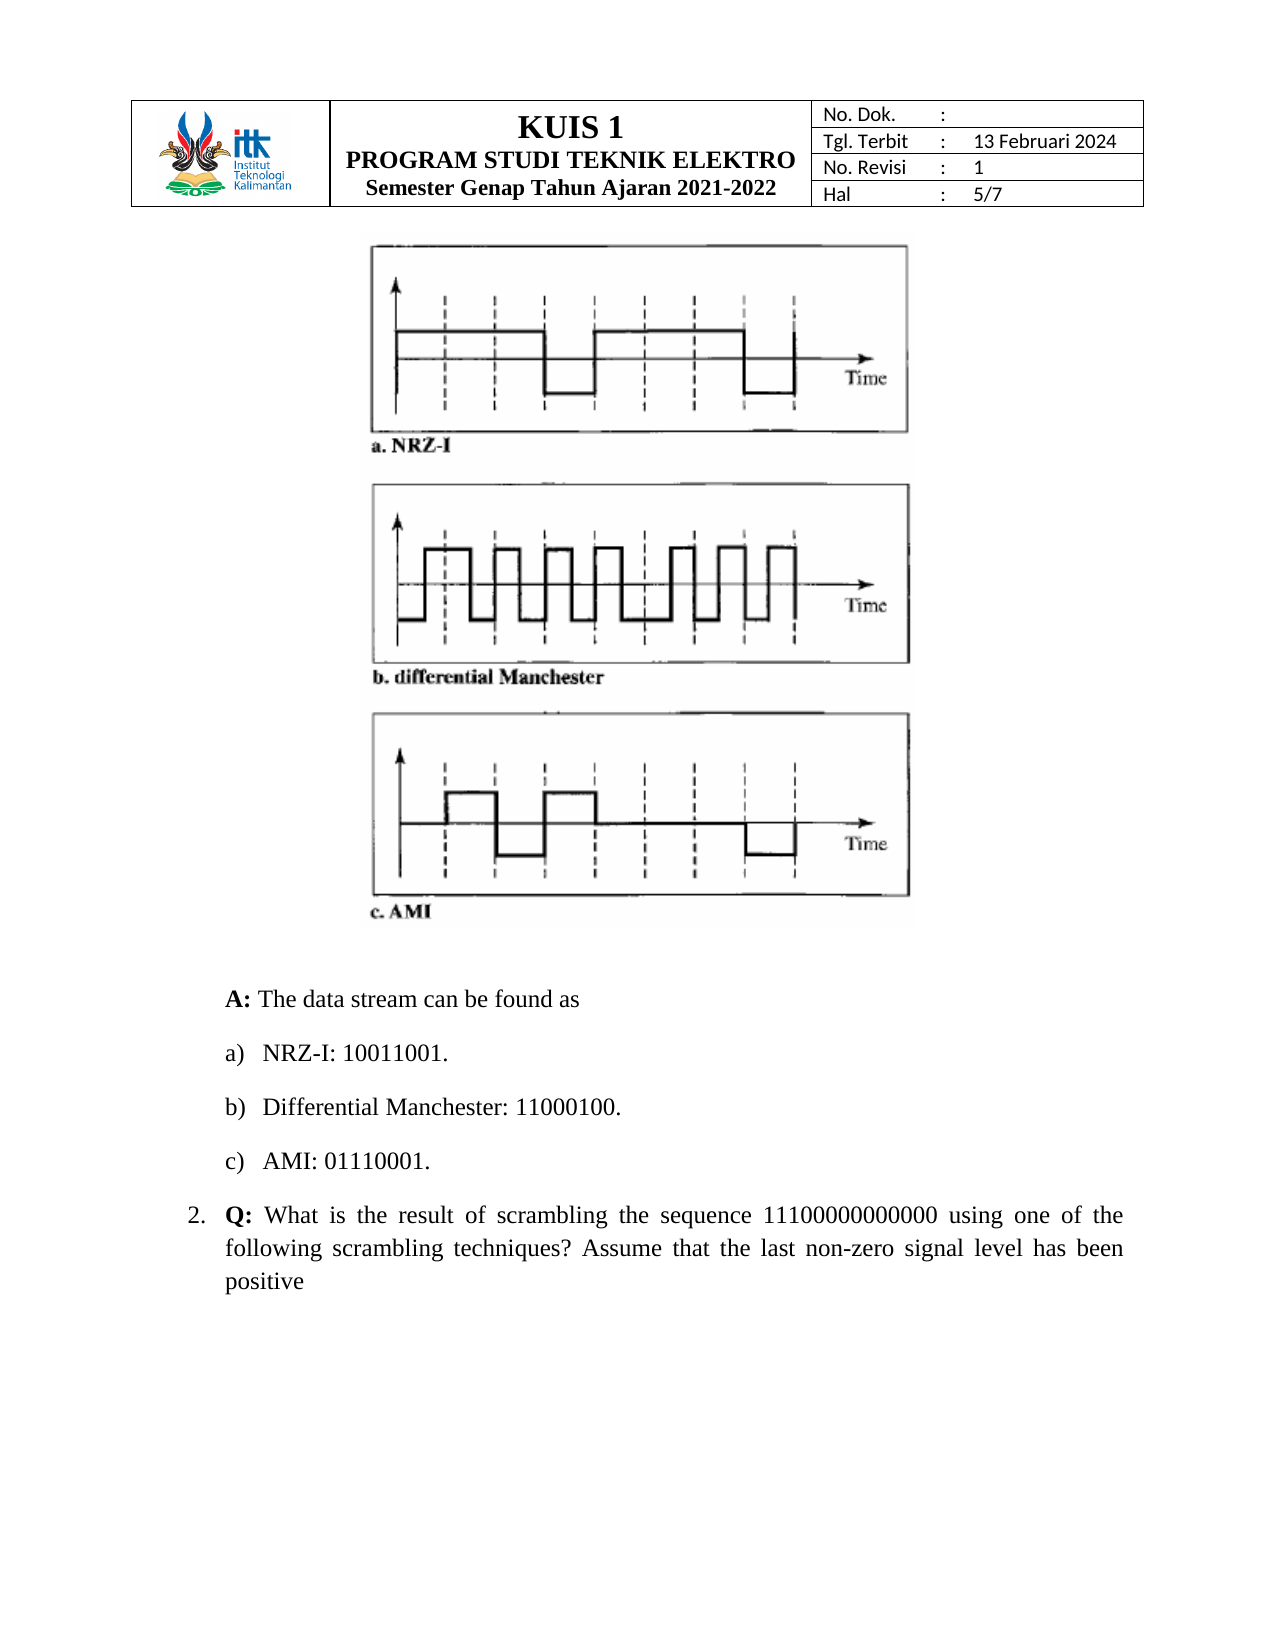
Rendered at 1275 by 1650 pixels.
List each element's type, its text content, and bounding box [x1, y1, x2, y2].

picture [361, 232, 914, 927]
picture [156, 109, 294, 199]
list Differential Manchester: 11000100. [225, 1092, 1125, 1121]
list NRZ-I: 10011001. [225, 1038, 1125, 1067]
list AMI: 01110001. [225, 1146, 1125, 1175]
list A: The data stream can be found as [187, 984, 1125, 1013]
list Q: What is the result of scrambling the sequence 11100000000000 using one of the following scrambling techniques? Assume that the last non-zero signal level has been positive [187, 1200, 1125, 1295]
